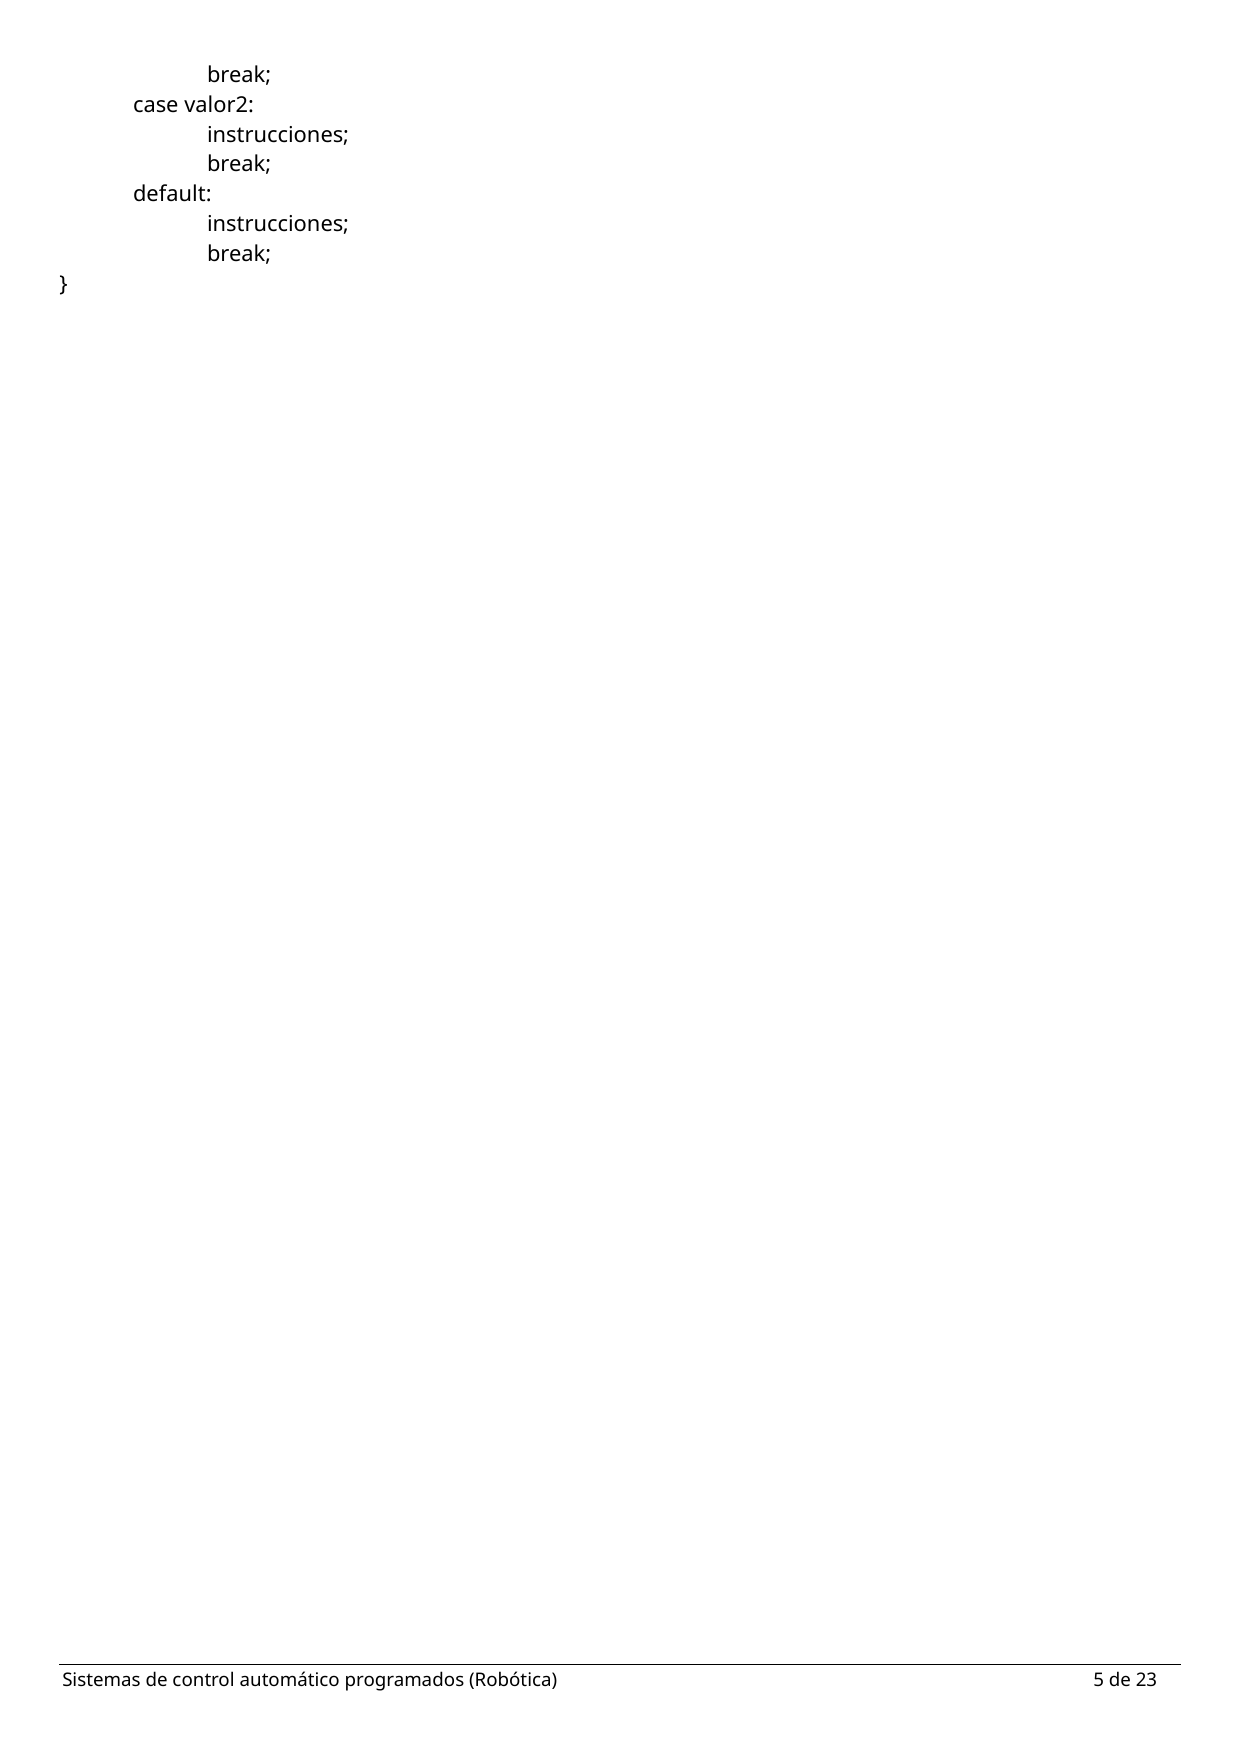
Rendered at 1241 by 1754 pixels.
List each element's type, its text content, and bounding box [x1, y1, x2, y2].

text break; [59, 148, 1181, 178]
text } [59, 268, 1181, 297]
text instrucciones; [59, 208, 1181, 238]
text instrucciones; [59, 119, 1181, 148]
text break; [59, 59, 1181, 89]
text default: [59, 178, 1181, 208]
text break; [59, 238, 1181, 268]
text case valor2: [59, 89, 1181, 119]
